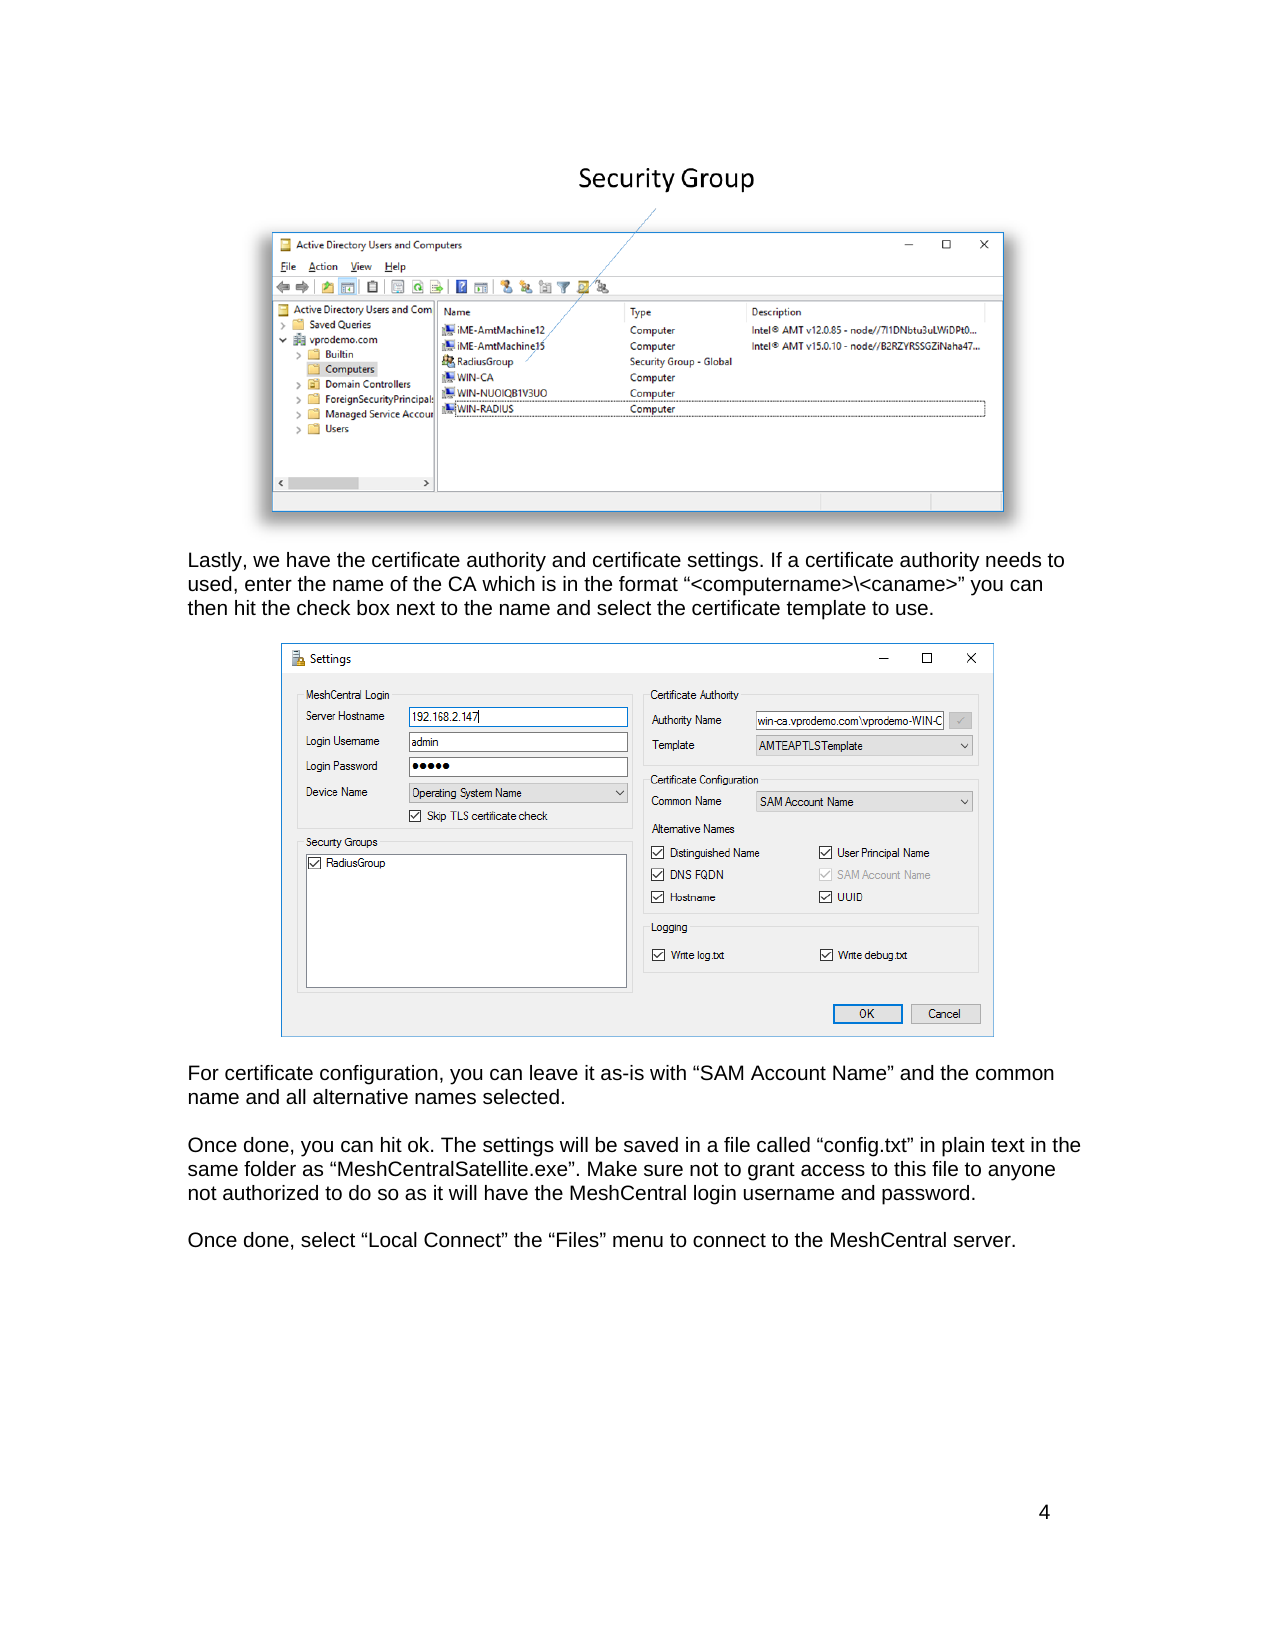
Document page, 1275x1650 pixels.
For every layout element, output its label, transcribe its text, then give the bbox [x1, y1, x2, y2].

text Once done, select “Local Connect” the “Files” menu to connect to the MeshCentral server. [187, 1228, 1087, 1252]
text Once done, you can hit ok. The settings will be saved in a file called “config.txt” in plain text in the same folder as “MeshCentralSatellite.exe”. Make sure not to grant access to this file to anyone not authorized to do so as it will have the MeshCentral login username and password. [187, 1132, 1087, 1204]
text For certificate configuration, you can leave it as-is with “SAM Account Name” and the common name and all alternative names selected. [187, 1061, 1087, 1108]
text Lastly, we have the certificate authority and certificate settings. If a certificate authority needs to used, enter the name of the CA which is in the format “<computername>\<caname>” you can then hit the check box next to the name and select the certificate template to use. [187, 548, 1087, 619]
